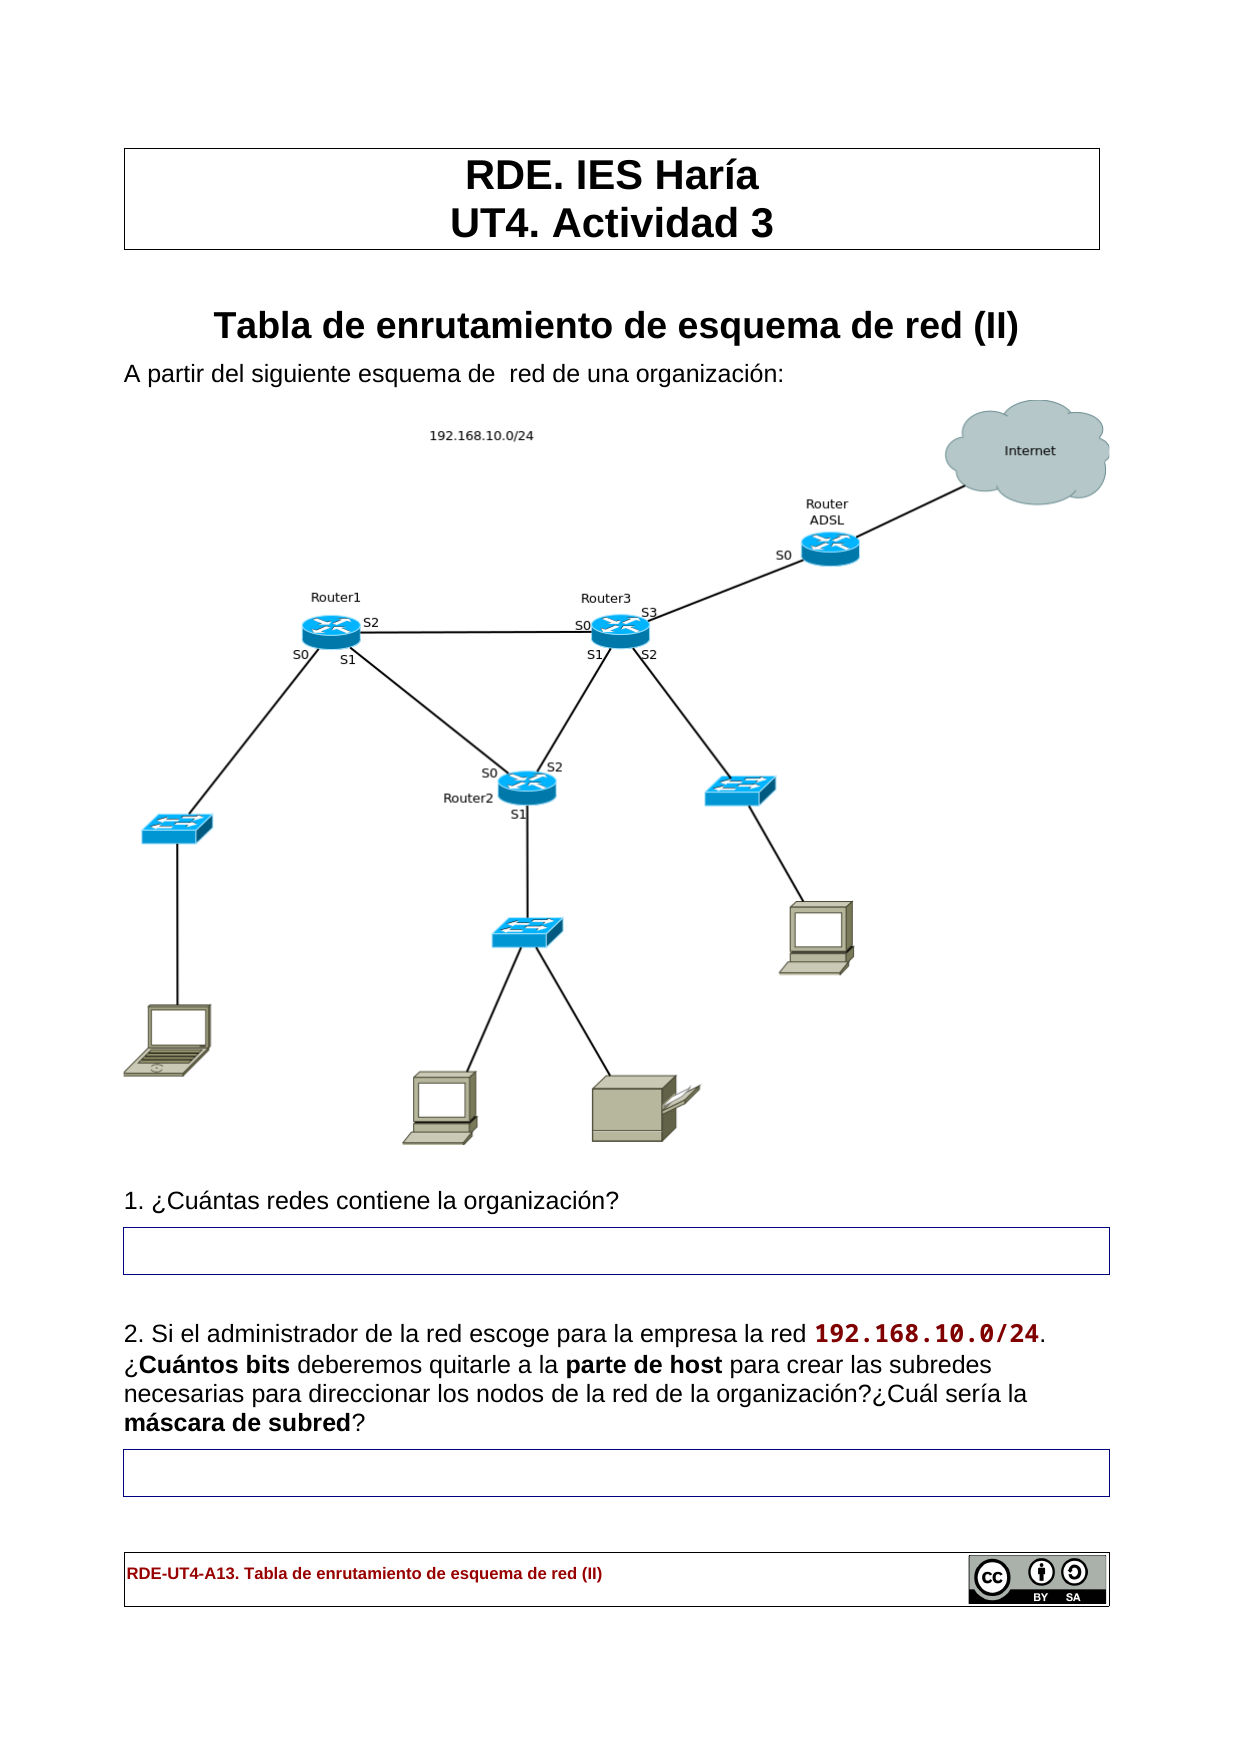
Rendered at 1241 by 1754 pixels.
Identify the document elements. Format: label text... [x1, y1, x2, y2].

table_header [124, 1228, 1109, 1274]
table_header [124, 1450, 1109, 1496]
text 1. ¿Cuántas redes contiene la organización? [123, 1186, 1109, 1214]
subtitle Tabla de enrutamiento de esquema de red (II) [123, 303, 1109, 347]
picture [968, 1555, 1107, 1604]
text 2. Si el administrador de la red escoge para la empresa la red 192.168.10.0/24. ¿Cuántos bits deberemos quitarle a la parte de host para crear las subredes necesarias para direccionar los nodos de la red de la organización?¿Cuál sería la máscara de subred? [123, 1316, 1109, 1436]
text A partir del siguiente esquema de red de una organización: [123, 359, 1109, 388]
text RDE. IES Haría [125, 149, 1099, 196]
text UT4. Actividad 3 [125, 196, 1099, 249]
picture [123, 400, 1110, 1145]
